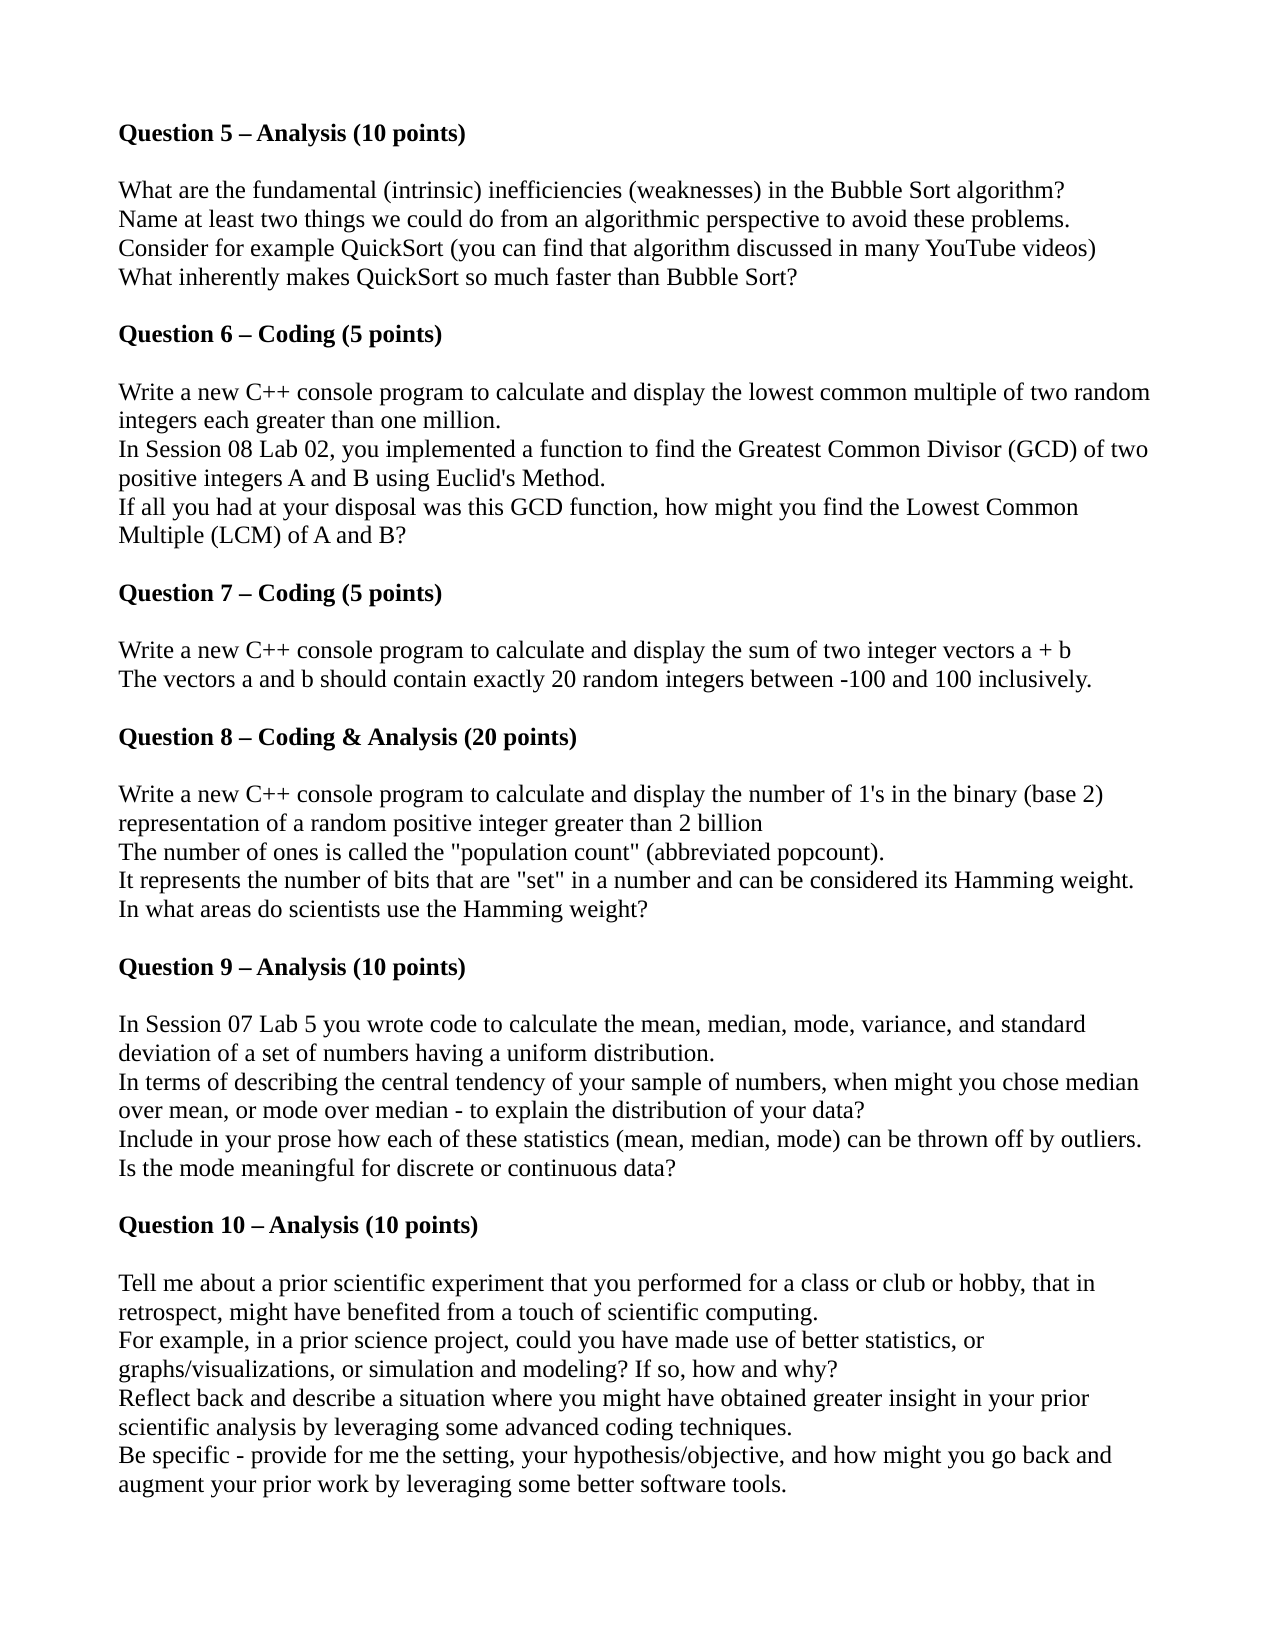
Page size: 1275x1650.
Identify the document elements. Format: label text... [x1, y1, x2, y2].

text If all you had at your disposal was this GCD function, how might you find the Lowest Common Multiple (LCM) of A and B? [118, 492, 1157, 549]
text In what areas do scientists use the Hamming weight? [118, 894, 1157, 923]
text The vectors a and b should contain exactly 20 random integers between -100 and 100 inclusively. [118, 664, 1157, 693]
text Write a new C++ console program to calculate and display the number of 1's in the binary (base 2) representation of a random positive integer greater than 2 billion [118, 779, 1157, 837]
text Write a new C++ console program to calculate and display the lowest common multiple of two random integers each greater than one million. [118, 377, 1157, 434]
text What are the fundamental (intrinsic) inefficiencies (weaknesses) in the Bubble Sort algorithm? [118, 176, 1157, 204]
text Is the mode meaningful for discrete or continuous data? [118, 1153, 1157, 1182]
text In Session 07 Lab 5 you wrote code to calculate the mean, median, mode, variance, and standard deviation of a set of numbers having a uniform distribution. [118, 1009, 1157, 1067]
text For example, in a prior science project, could you have made use of better statistics, or graphs/visualizations, or simulation and modeling? If so, how and why? [118, 1326, 1157, 1383]
text Question 10 – Analysis (10 points) [118, 1211, 1157, 1239]
text Write a new C++ console program to calculate and display the sum of two integer vectors a + b [118, 636, 1157, 664]
text Reflect back and describe a situation where you might have obtained greater insight in your prior scientific analysis by leveraging some advanced coding techniques. [118, 1383, 1157, 1441]
text In Session 08 Lab 02, you implemented a function to find the Greatest Common Divisor (GCD) of two positive integers A and B using Euclid's Method. [118, 434, 1157, 492]
text Include in your prose how each of these statistics (mean, median, mode) can be thrown off by outliers. [118, 1124, 1157, 1153]
text Be specific - provide for me the setting, your hypothesis/objective, and how might you go back and augment your prior work by leveraging some better software tools. [118, 1441, 1157, 1498]
text Tell me about a prior scientific experiment that you performed for a class or club or hobby, that in retrospect, might have benefited from a touch of scientific computing. [118, 1268, 1157, 1326]
text What inherently makes QuickSort so much faster than Bubble Sort? [118, 262, 1157, 291]
text Question 9 – Analysis (10 points) [118, 952, 1157, 981]
text It represents the number of bits that are "set" in a number and can be considered its Hamming weight. [118, 866, 1157, 894]
text Name at least two things we could do from an algorithmic perspective to avoid these problems. [118, 204, 1157, 233]
text Consider for example QuickSort (you can find that algorithm discussed in many YouTube videos) [118, 233, 1157, 262]
text In terms of describing the central tendency of your sample of numbers, when might you chose median over mean, or mode over median - to explain the distribution of your data? [118, 1067, 1157, 1124]
text Question 8 – Coding & Analysis (20 points) [118, 722, 1157, 751]
text The number of ones is called the "population count" (abbreviated popcount). [118, 837, 1157, 866]
text Question 6 – Coding (5 points) [118, 319, 1157, 348]
text Question 5 – Analysis (10 points) [118, 118, 1157, 147]
text Question 7 – Coding (5 points) [118, 578, 1157, 607]
